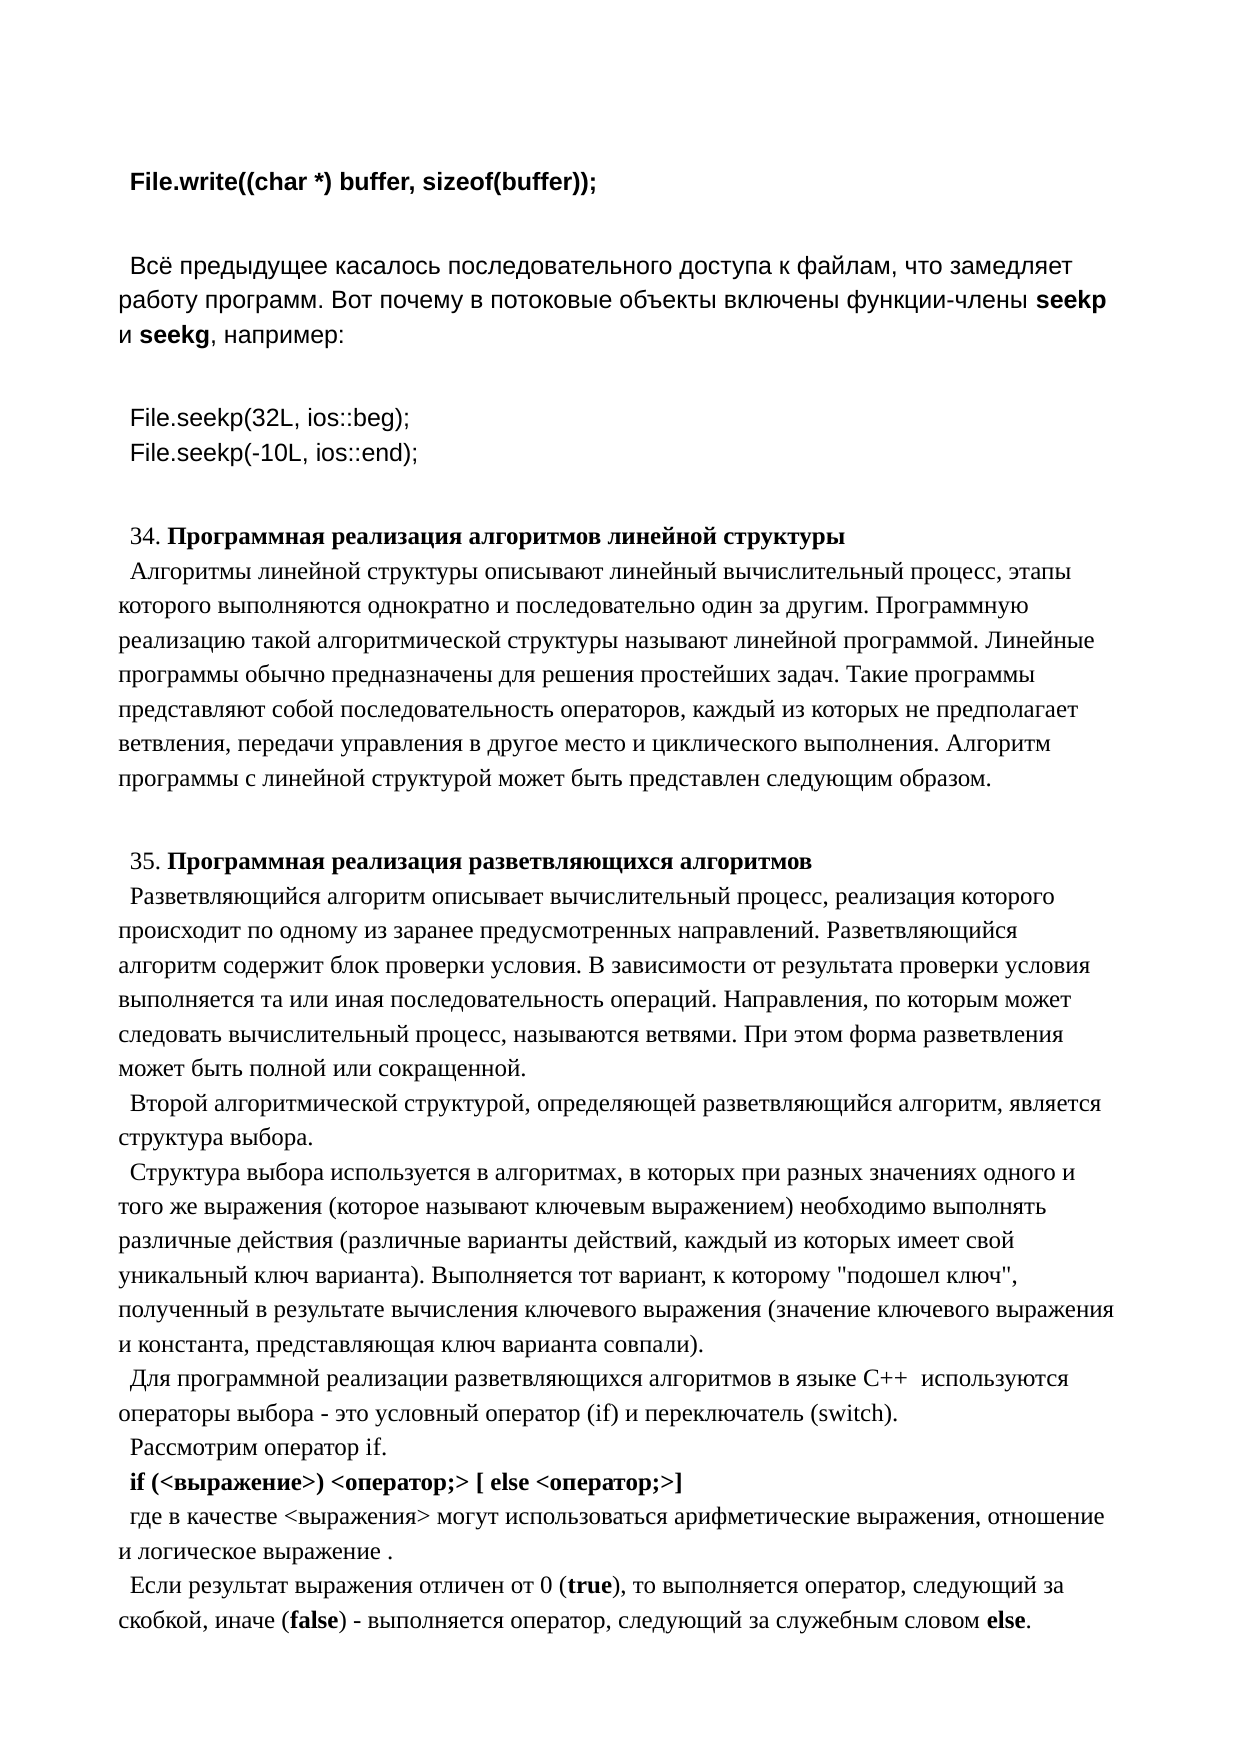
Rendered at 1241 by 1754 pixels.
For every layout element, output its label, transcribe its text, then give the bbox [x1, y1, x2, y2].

text File.write((char *) buffer, sizeof(buffer)); [118, 167, 1122, 196]
text 34. Программная реализация алгоритмов линейной структуры [118, 521, 1122, 550]
text Второй алгоритмической структурой, определяющей разветвляющийся алгоритм, является структура выбора. [118, 1088, 1122, 1151]
text где в качестве <выражения> могут использоваться арифметические выражения, отношение и логическое выражение . [118, 1501, 1122, 1564]
text File.seekp(-10L, ios::end); [118, 438, 1122, 467]
text Алгоритмы линейной структуры описывают линейный вычислительный процесс, этапы которого выполняются однократно и последовательно один за другим. Программную реализацию такой алгоритмической структуры называют линейной программой. Линейные программы обычно предназначены для решения простейших задач. Такие программы представляют собой последовательность операторов, каждый из которых не предполагает ветвления, передачи управления в другое место и циклического выполнения. Алгоритм программы с линейной структурой может быть представлен следующим образом. [118, 556, 1122, 791]
text Структура выбора используется в алгоритмах, в которых при разных значениях одного и того же выражения (которое называют ключевым выражением) необходимо выполнять различные действия (различные варианты действий, каждый из которых имеет свой уникальный ключ варианта). Выполняется тот вариант, к которому "подошел ключ", полученный в результате вычисления ключевого выражения (значение ключевого выражения и константа, представляющая ключ варианта совпали). [118, 1157, 1122, 1358]
text if (<выражение>) <оператор;> [ else <оператор;>] [118, 1467, 1122, 1496]
text Если результат выражения отличен от 0 (true), то выполняется оператор, следующий за скобкой, иначе (false) - выполняется оператор, следующий за служебным словом else. [118, 1570, 1122, 1633]
text Разветвляющийся алгоритм описывает вычислительный процесс, реализация которого происходит по одному из заранее предусмотренных направлений. Разветвляющийся алгоритм содержит блок проверки условия. В зависимости от результата проверки условия выполняется та или иная последовательность операций. Направления, по которым может следовать вычислительный процесс, называются ветвями. При этом форма разветвления может быть полной или сокращенной. [118, 881, 1122, 1082]
text Всё предыдущее касалось последовательного доступа к файлам, что замедляет работу программ. Вот почему в потоковые объекты включены функции-члены seekp и seekg, например: [118, 251, 1122, 348]
text File.seekp(32L, ios::beg); [118, 403, 1122, 432]
text Рассмотрим оператор if. [118, 1432, 1122, 1461]
text 35. Программная реализация разветвляющихся алгоритмов [118, 846, 1122, 875]
text Для программной реализации разветвляющихся алгоритмов в языке С++ используются операторы выбора - это условный оператор (if) и переключатель (switch). [118, 1363, 1122, 1427]
